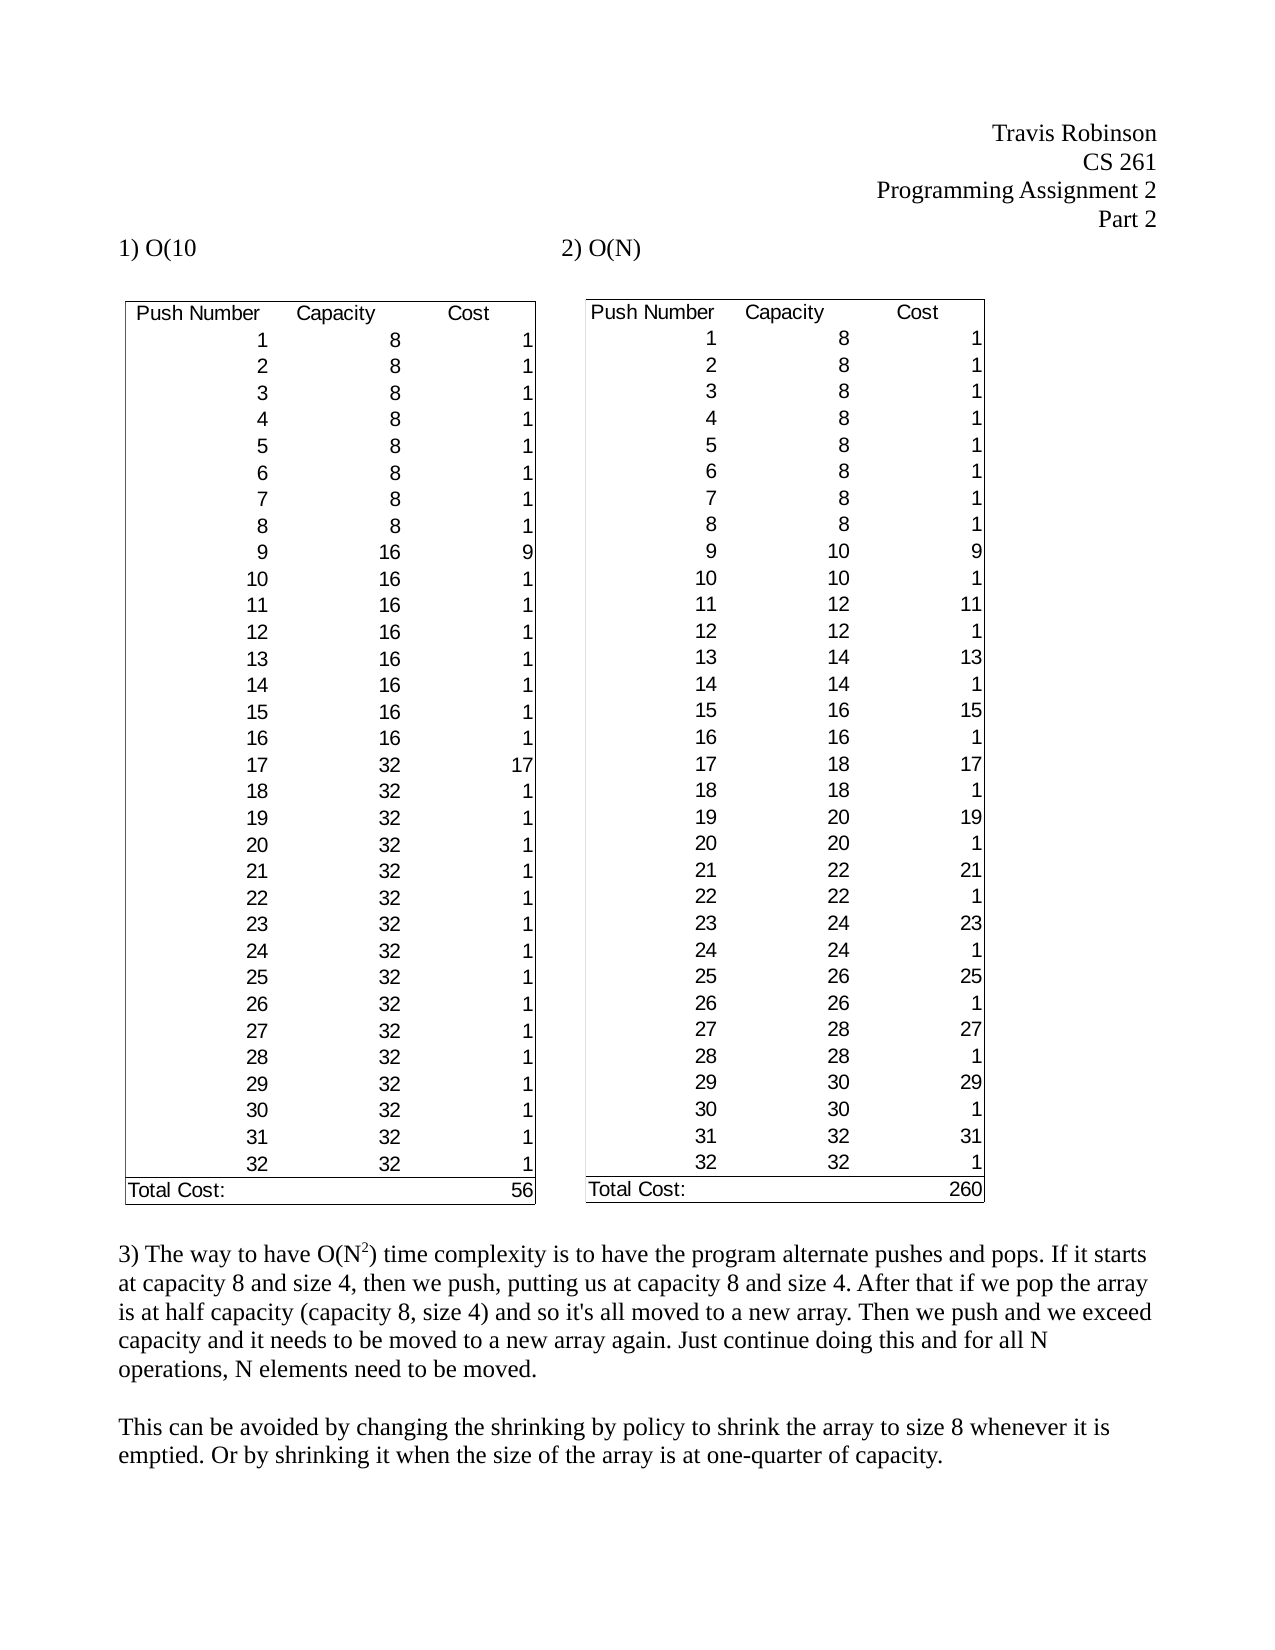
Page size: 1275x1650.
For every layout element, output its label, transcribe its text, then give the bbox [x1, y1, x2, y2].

text Travis Robinson [118, 118, 1157, 147]
text This can be avoided by changing the shrinking by policy to shrink the array to size 8 whenever it is emptied. Or by shrinking it when the size of the array is at one-quarter of capacity. [118, 1412, 1157, 1469]
text 3) The way to have O(N2) time complexity is to have the program alternate pushes and pops. If it starts at capacity 8 and size 4, then we push, putting us at capacity 8 and size 4. After that if we pop the array is at half capacity (capacity 8, size 4) and so it's all moved to a new array. Then we push and we exceed capacity and it needs to be moved to a new array again. Just continue doing this and for all N operations, N elements need to be moved. [118, 1239, 1157, 1383]
text Programming Assignment 2 [118, 176, 1157, 204]
text Part 2 [118, 204, 1157, 233]
text CS 261 [118, 147, 1157, 176]
text 1) O(10 2) O(N) [118, 233, 1157, 262]
